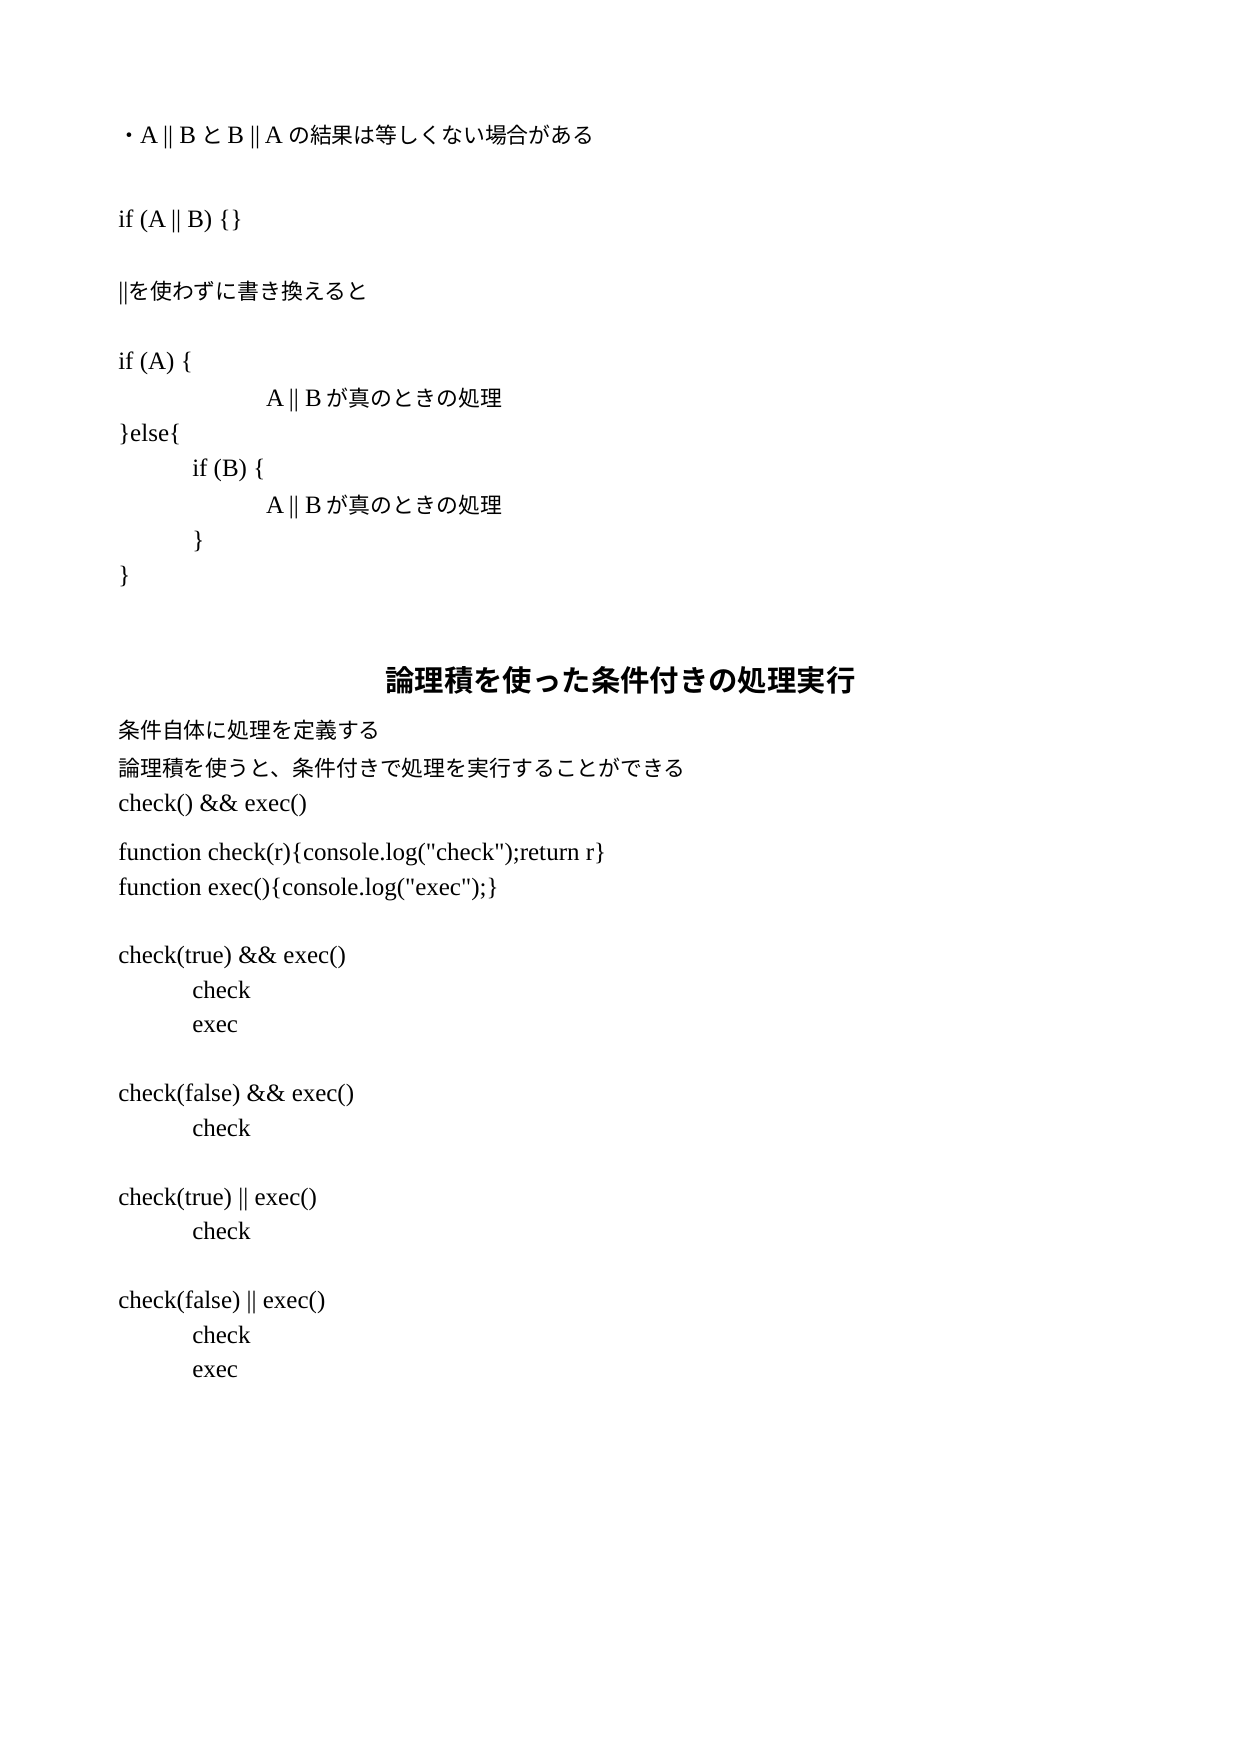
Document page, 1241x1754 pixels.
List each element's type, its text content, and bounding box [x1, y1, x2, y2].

text 条件自体に処理を定義する 論理積を使うと、条件付きで処理を実行することができる check() && exec() [118, 713, 1122, 817]
text ・A || BとB || Aの結果は等しくない場合がある [118, 118, 1122, 184]
subtitle 論理積を使った条件付きの処理実行 [118, 658, 1122, 700]
text if (A || B) {} ||を使わずに書き換えると if (A) { A || Bが真のときの処理 }else{ if (B) { A || Bが真のときの処理 } } [118, 204, 1122, 623]
text function check(r){console.log("check");return r} function exec(){console.log("exec");} check(true) && exec() check exec check(false) && exec() check check(true) || exec() check check(false) || exec() check exec [118, 837, 1122, 1452]
